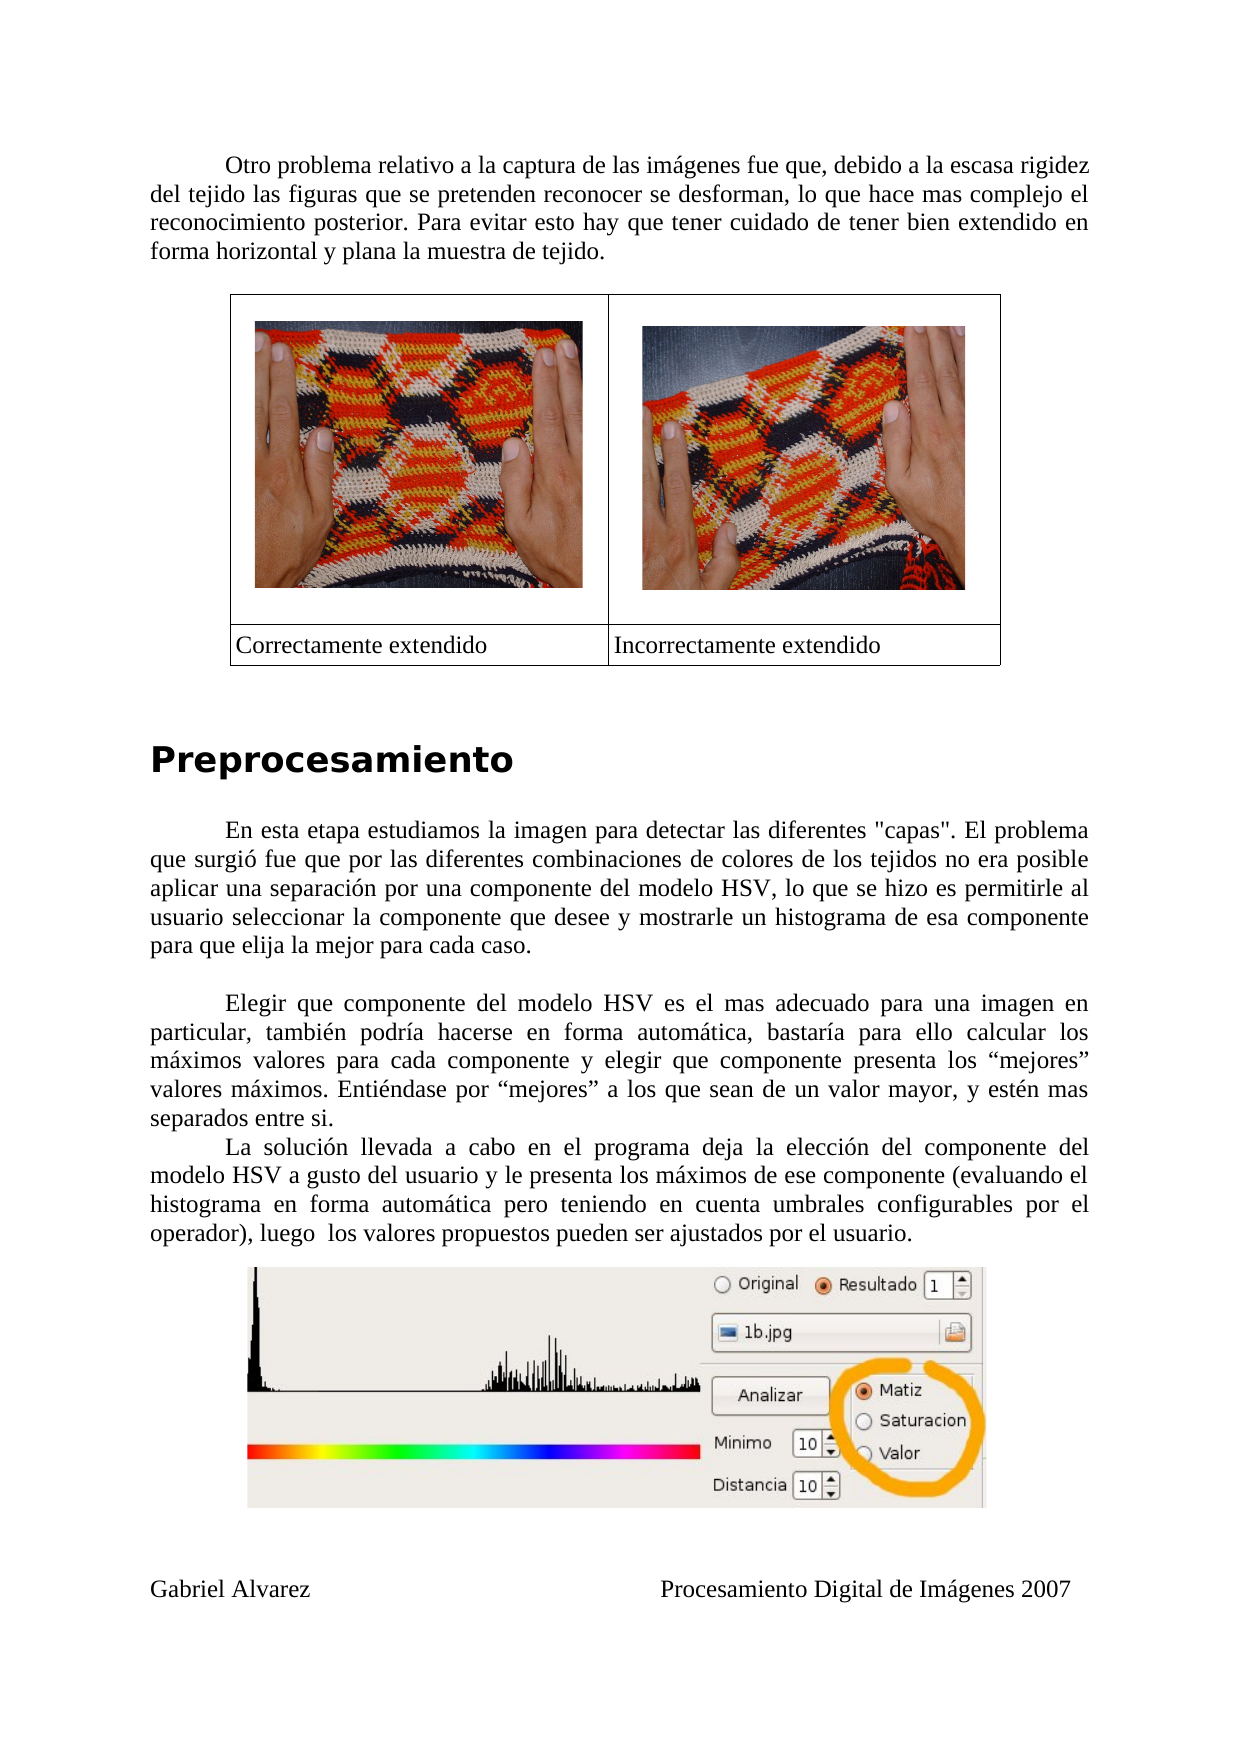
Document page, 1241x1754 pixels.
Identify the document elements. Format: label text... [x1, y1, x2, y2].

picture [642, 326, 966, 590]
picture [254, 321, 583, 588]
table_header [609, 295, 1000, 624]
text Otro problema relativo a la captura de las imágenes fue que, debido a la escasa rigidez del tejido las figuras que se pretenden reconocer se desforman, lo que hace mas complejo el reconocimiento posterior. Para evitar esto hay que tener cuidado de tener bien extendido en forma horizontal y plana la muestra de tejido. [150, 150, 1090, 265]
text La solución llevada a cabo en el programa deja la elección del componente del modelo HSV a gusto del usuario y le presenta los máximos de ese componente (evaluando el histograma en forma automática pero teniendo en cuenta umbrales configurables por el operador), luego los valores propuestos pueden ser ajustados por el usuario. [150, 1132, 1090, 1247]
text Elegir que componente del modelo HSV es el mas adecuado para una imagen en particular, también podría hacerse en forma automática, bastaría para ello calcular los máximos valores para cada componente y elegir que componente presenta los “mejores” valores máximos. Entiéndase por “mejores” a los que sean de un valor mayor, y estén mas separados entre si. [150, 988, 1090, 1132]
text En esta etapa estudiamos la imagen para detectar las diferentes "capas". El problema que surgió fue que por las diferentes combinaciones de colores de los tejidos no era posible aplicar una separación por una componente del modelo HSV, lo que se hizo es permitirle al usuario seleccionar la componente que desee y mostrarle un histograma de esa componente para que elija la mejor para cada caso. [150, 815, 1090, 959]
table_header [231, 295, 608, 624]
table_cell Correctamente extendido [231, 625, 608, 664]
subtitle Preprocesamiento [150, 739, 1090, 780]
picture [247, 1267, 987, 1508]
table_cell Incorrectamente extendido [609, 625, 1000, 664]
